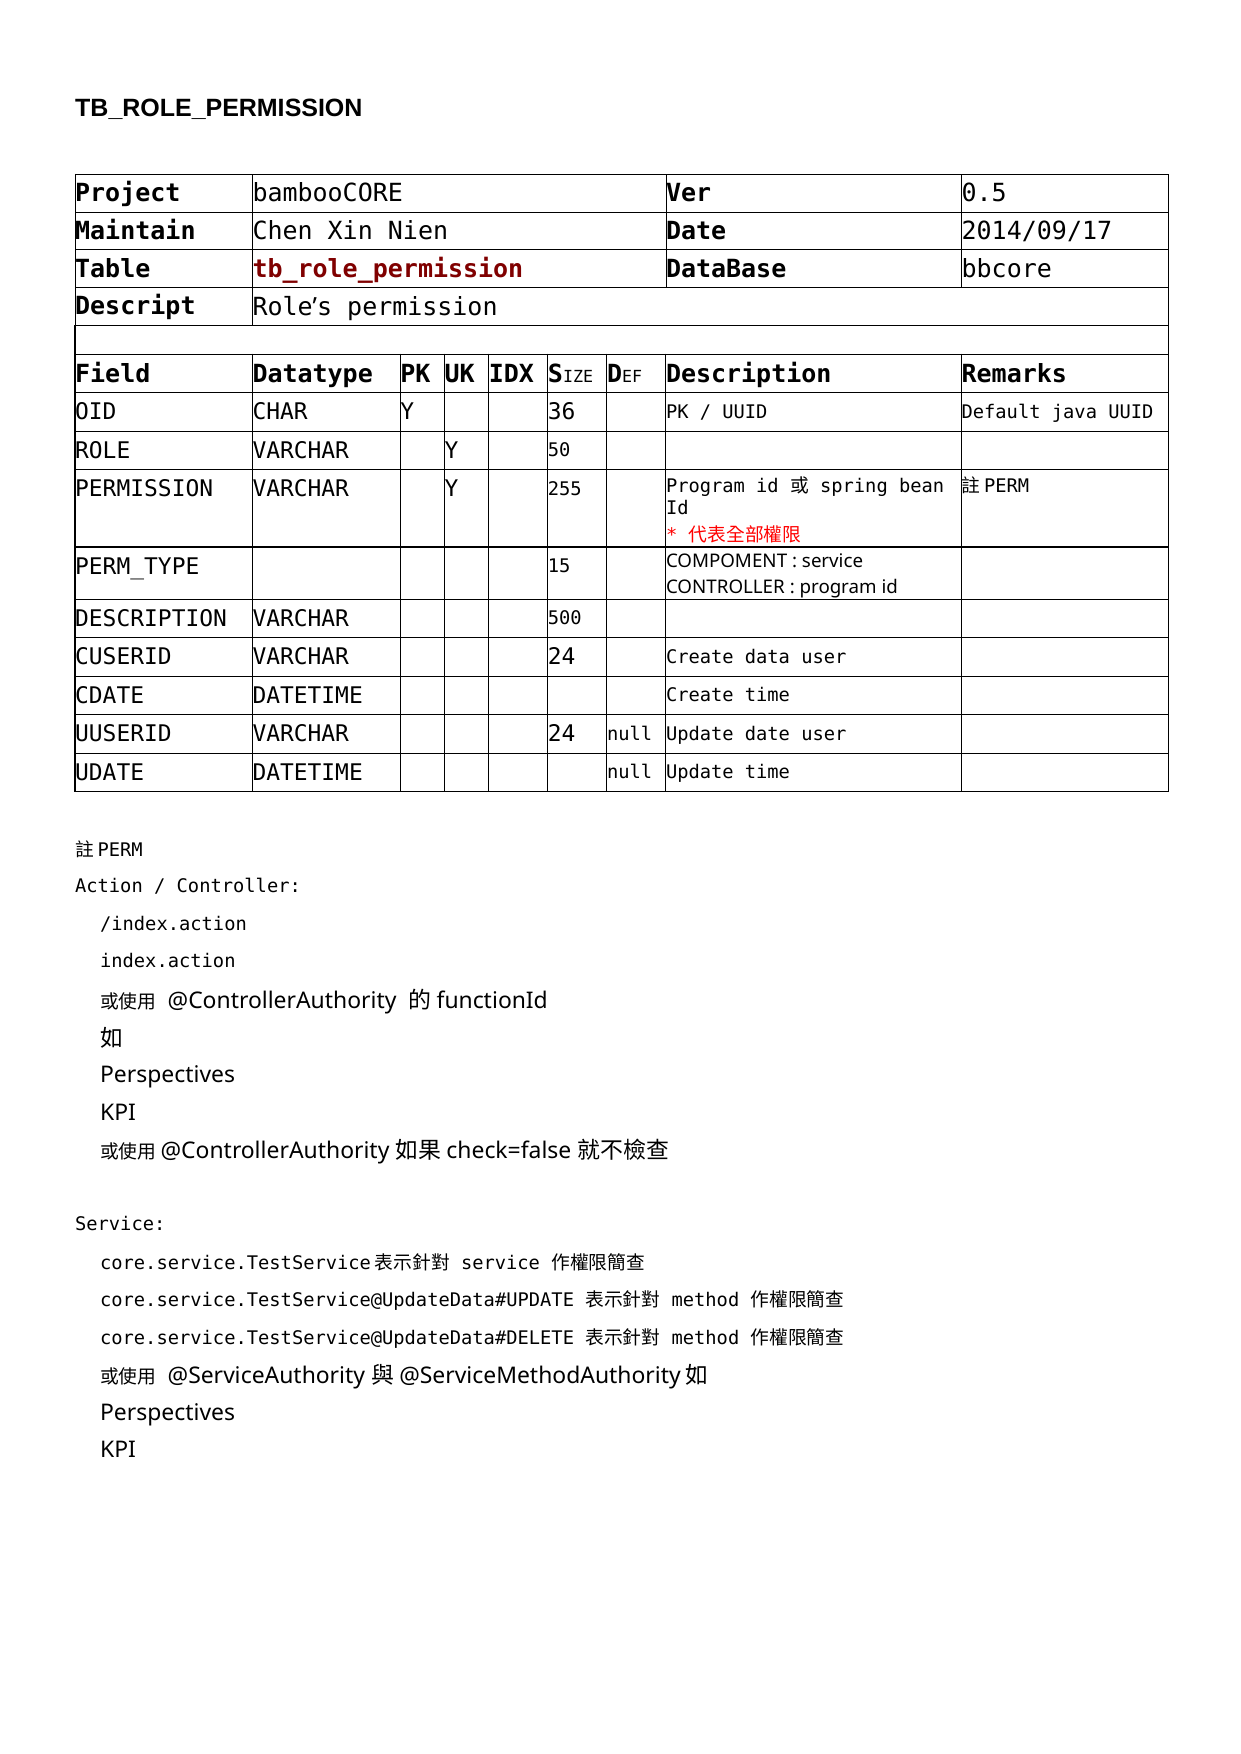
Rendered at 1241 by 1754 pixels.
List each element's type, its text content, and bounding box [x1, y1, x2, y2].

table_cell Field [76, 355, 252, 392]
table_cell CUSERID [76, 638, 252, 676]
table_cell [489, 470, 547, 546]
table_cell [401, 600, 444, 637]
table_cell VARCHAR [253, 715, 400, 753]
text index.action [100, 942, 1165, 980]
table_cell [445, 600, 488, 637]
table_cell [962, 638, 1168, 676]
text 或使用 @ServiceAuthority 與 @ServiceMethodAuthority如 [100, 1355, 1165, 1392]
table_cell [666, 432, 961, 469]
text core.service.TestService表示針對 service 作權限簡查 [100, 1242, 1165, 1280]
text 或使用 @ControllerAuthority 如果 check=false 就不檢查 [100, 1130, 1165, 1167]
table_cell Datatype [253, 355, 400, 392]
table_cell CDATE [76, 677, 252, 714]
text core.service.TestService@UpdateData#UPDATE 表示針對 method 作權限簡查 [100, 1280, 1165, 1317]
table_cell [489, 677, 547, 714]
table_cell Default java UUID [962, 393, 1168, 431]
table_cell Role’s permission [253, 288, 1168, 325]
table_cell VARCHAR [253, 470, 400, 546]
text core.service.TestService@UpdateData#DELETE 表示針對 method 作權限簡查 [100, 1317, 1165, 1355]
table_cell [489, 393, 547, 431]
text Perspectives [100, 1392, 1165, 1430]
table_cell 24 [548, 715, 606, 753]
table_cell [1169, 354, 1181, 392]
table_header bambooCORE [253, 175, 666, 212]
table_cell [962, 715, 1168, 753]
table_header Project [76, 175, 252, 212]
text 或使用 @ControllerAuthority 的 functionId [100, 980, 1165, 1017]
table_header 0.5 [962, 175, 1168, 212]
text Perspectives [100, 1055, 1165, 1092]
table_cell [489, 432, 547, 469]
table_cell [1169, 431, 1181, 469]
table_cell [607, 600, 665, 637]
table_cell DESCRIPTION [76, 600, 252, 637]
table_cell UK [445, 355, 488, 392]
table_cell [607, 677, 665, 714]
table_cell [1175, 212, 1181, 249]
table_cell Create time [666, 677, 961, 714]
table_cell [1175, 287, 1181, 325]
table_cell [1169, 714, 1181, 753]
table_cell 50 [548, 432, 606, 469]
table_cell null [607, 715, 665, 753]
text 如 [100, 1017, 1165, 1055]
table_cell [445, 715, 488, 753]
table_cell Remarks [962, 355, 1168, 392]
text KPI [100, 1430, 1165, 1467]
table_cell [548, 754, 606, 791]
table_cell PK / UUID [666, 393, 961, 431]
table_cell [1169, 676, 1181, 714]
table_cell [445, 393, 488, 431]
table_cell 15 [548, 548, 606, 598]
table_cell [962, 432, 1168, 469]
table_cell VARCHAR [253, 600, 400, 637]
table_cell [548, 677, 606, 714]
table_cell [445, 754, 488, 791]
table_cell 36 [548, 393, 606, 431]
table_cell COMPOMENT : service CONTROLLER : program id [666, 548, 961, 598]
table_cell [1169, 599, 1181, 637]
table_cell [401, 470, 444, 546]
table_cell [253, 548, 400, 598]
table_cell Update date user [666, 715, 961, 753]
table_cell VARCHAR [253, 432, 400, 469]
table_cell 255 [548, 470, 606, 546]
table_cell 2014/09/17 [962, 213, 1168, 249]
table_cell [401, 677, 444, 714]
table_cell [401, 715, 444, 753]
table_cell [1169, 753, 1181, 791]
table_cell Update time [666, 754, 961, 791]
table_cell IDX [489, 355, 547, 392]
table_cell Chen Xin Nien [253, 213, 666, 249]
table_cell Date [667, 213, 961, 249]
text Service: [75, 1205, 1165, 1242]
table_cell [1169, 392, 1181, 431]
text 註PERM [75, 830, 1165, 867]
table_cell [489, 600, 547, 637]
table_cell Maintain [76, 213, 252, 249]
table_cell [445, 677, 488, 714]
table_cell [489, 548, 547, 598]
table_cell DEF [607, 355, 665, 392]
text /index.action [100, 905, 1165, 942]
table_cell Program id 或 spring bean Id * 代表全部權限 [666, 470, 961, 546]
table_cell [489, 754, 547, 791]
table_header Ver [667, 175, 961, 212]
table_cell [607, 638, 665, 676]
table_cell Y [401, 393, 444, 431]
table_cell [489, 638, 547, 676]
table_cell tb_role_permission [253, 250, 666, 287]
table_cell ROLE [76, 432, 252, 469]
table_cell [1169, 469, 1181, 546]
table_cell [666, 600, 961, 637]
table_cell null [607, 754, 665, 791]
table_cell [607, 432, 665, 469]
table_cell DataBase [667, 250, 961, 287]
table_cell [445, 548, 488, 598]
table_cell DATETIME [253, 754, 400, 791]
table_cell [401, 754, 444, 791]
table_cell DATETIME [253, 677, 400, 714]
table_cell Table [76, 250, 252, 287]
table_cell [1169, 546, 1181, 598]
table_cell OID [76, 393, 252, 431]
text Action / Controller: [75, 867, 1165, 905]
table_cell [607, 393, 665, 431]
table_cell VARCHAR [253, 638, 400, 676]
table_cell [401, 548, 444, 598]
text KPI [100, 1092, 1165, 1130]
table_cell [962, 754, 1168, 791]
table_cell Descript [76, 288, 252, 325]
table_cell [1169, 325, 1181, 353]
table_cell PERMISSION [76, 470, 252, 546]
table_cell [607, 548, 665, 598]
table_cell bbcore [962, 250, 1168, 287]
table_cell 註PERM [962, 470, 1168, 546]
table_cell [76, 326, 1168, 353]
table_cell 500 [548, 600, 606, 637]
table_cell Y [445, 432, 488, 469]
table_cell [1169, 637, 1181, 676]
table_cell CHAR [253, 393, 400, 431]
table_cell [962, 548, 1168, 598]
table_cell 24 [548, 638, 606, 676]
table_cell PERM_TYPE [76, 548, 252, 598]
table_cell Description [666, 355, 961, 392]
table_cell [401, 432, 444, 469]
table_cell Create data user [666, 638, 961, 676]
table_cell SIZE [548, 355, 606, 392]
table_cell [962, 600, 1168, 637]
table_cell PK [401, 355, 444, 392]
table_cell [607, 470, 665, 546]
table_header [1175, 174, 1181, 212]
table_cell [1175, 249, 1181, 287]
table_cell [962, 677, 1168, 714]
table_cell [401, 638, 444, 676]
table_cell UUSERID [76, 715, 252, 753]
table_cell UDATE [76, 754, 252, 791]
table_cell [489, 715, 547, 753]
table_cell Y [445, 470, 488, 546]
subtitle TB_ROLE_PERMISSION [75, 89, 1165, 127]
table_cell [445, 638, 488, 676]
